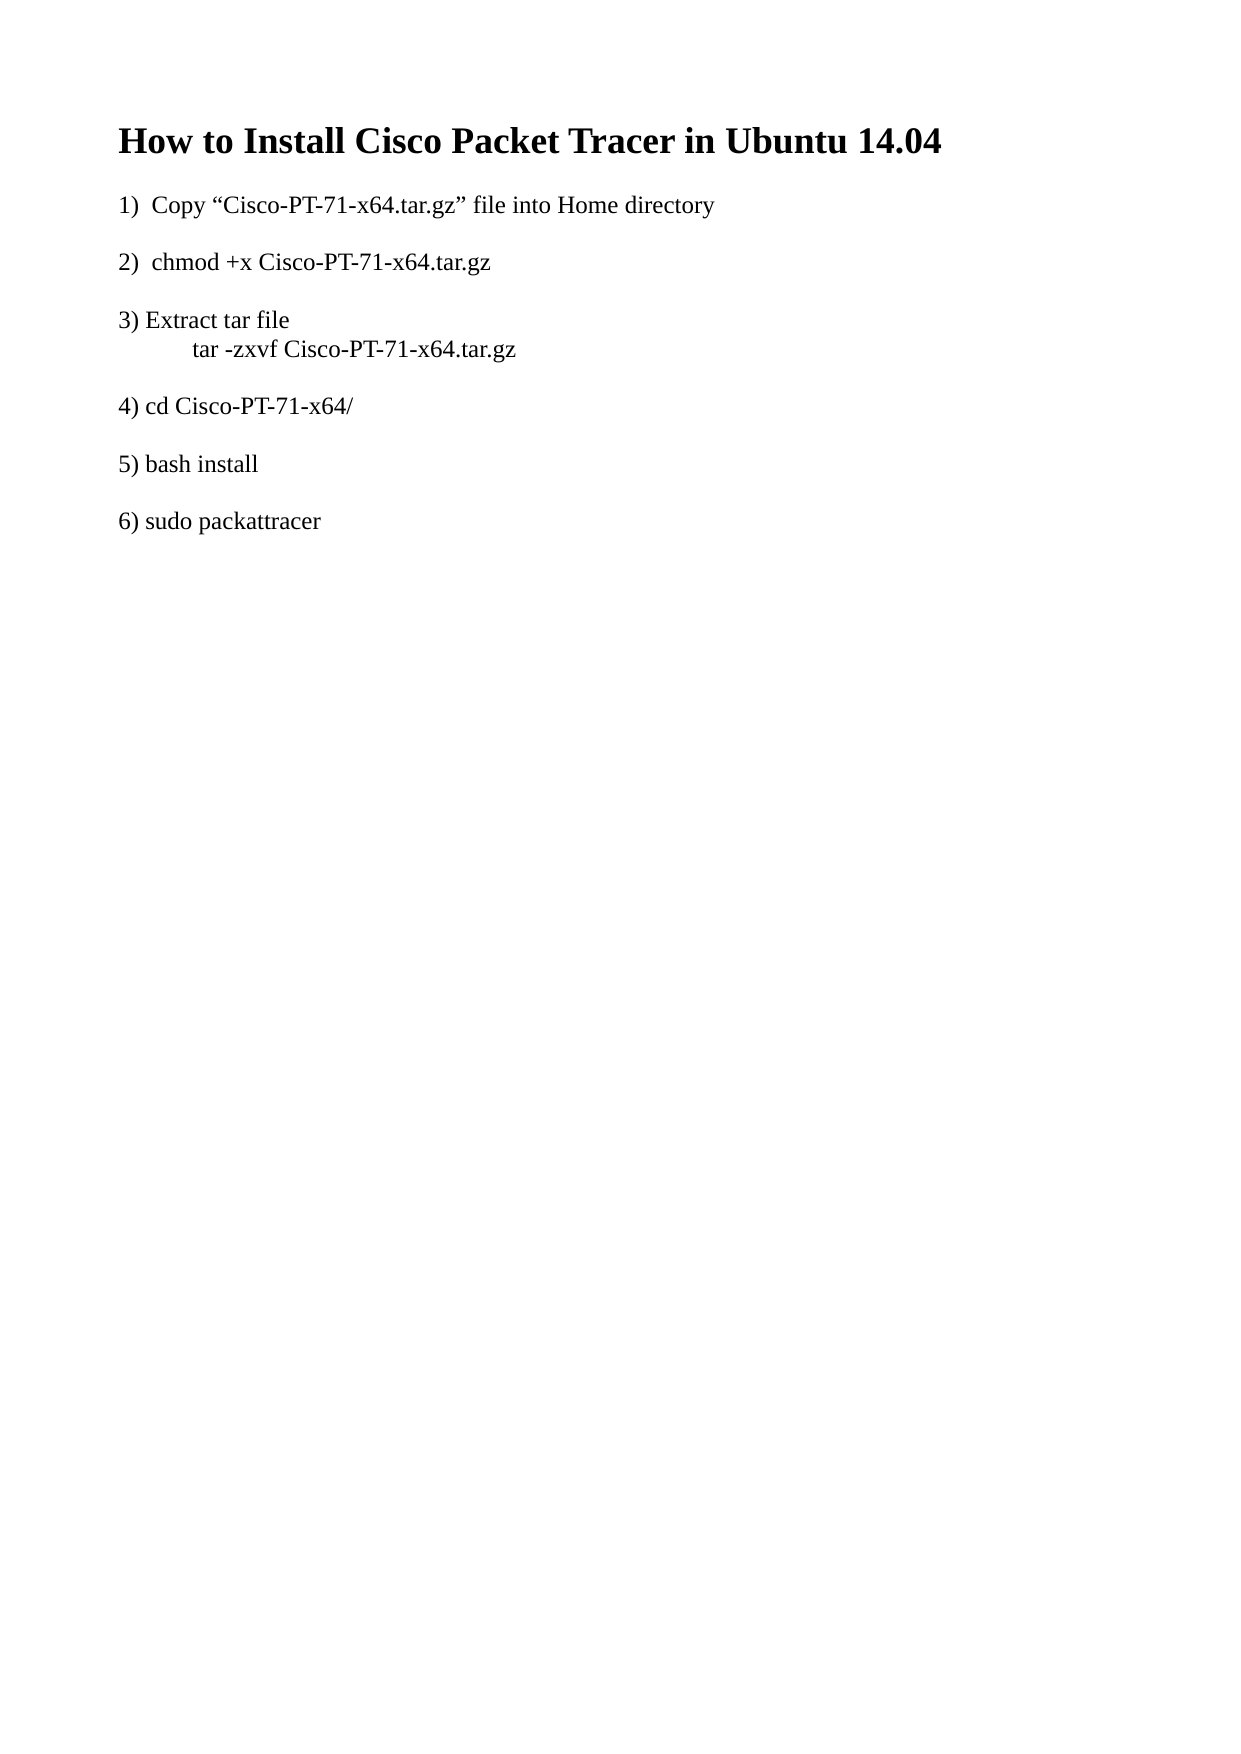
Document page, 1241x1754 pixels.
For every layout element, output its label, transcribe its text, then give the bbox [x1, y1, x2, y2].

text 5) bash install [118, 449, 1122, 477]
text 3) Extract tar file [118, 305, 1122, 334]
text 4) cd Cisco-PT-71-x64/ [118, 391, 1122, 420]
text How to Install Cisco Packet Tracer in Ubuntu 14.04 [118, 118, 1122, 161]
text tar -zxvf Cisco-PT-71-x64.tar.gz [118, 334, 1122, 362]
text 2) chmod +x Cisco-PT-71-x64.tar.gz [118, 247, 1122, 276]
text 6) sudo packattracer [118, 506, 1122, 535]
text 1) Copy “Cisco-PT-71-x64.tar.gz” file into Home directory [118, 190, 1122, 219]
